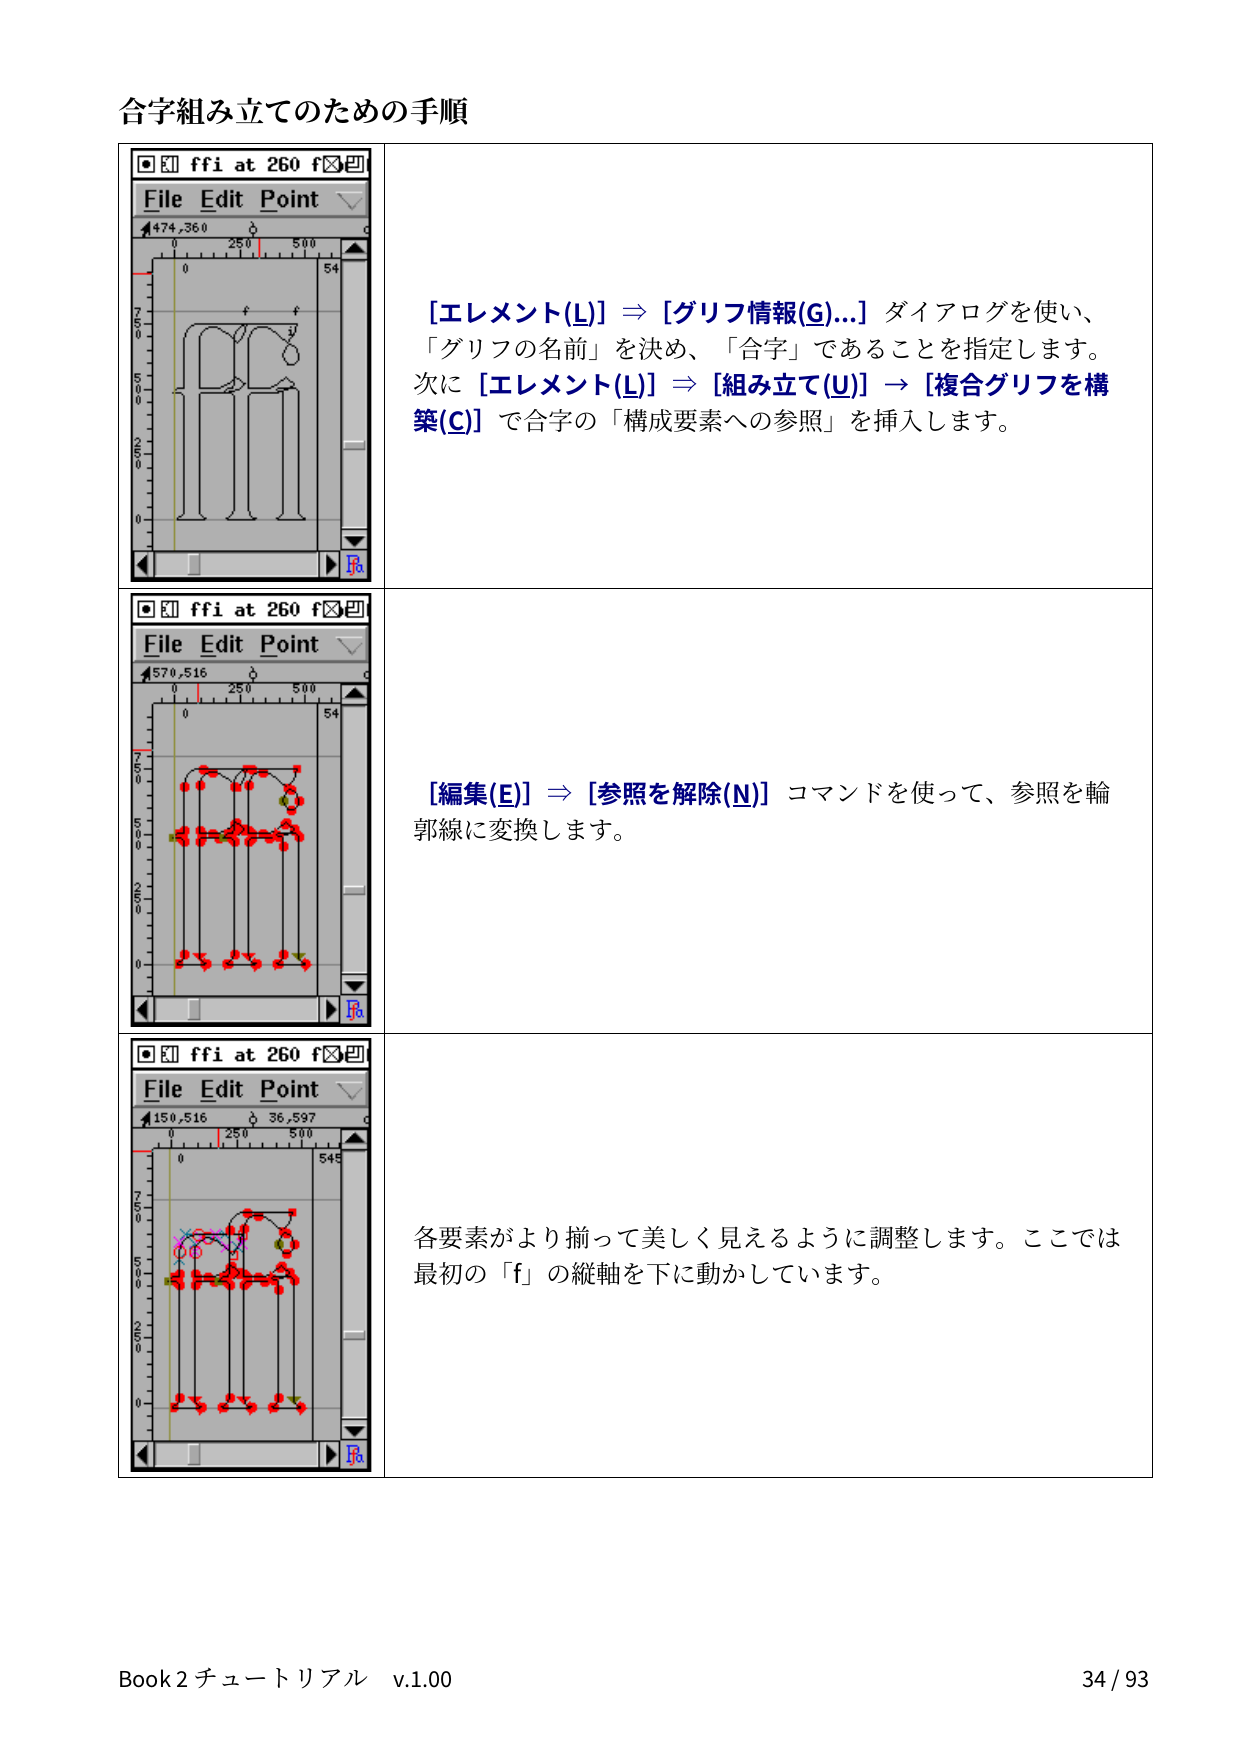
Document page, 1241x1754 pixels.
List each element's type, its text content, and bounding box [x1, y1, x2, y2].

table_cell 各要素がより揃って美しく見えるように調整します。ここでは最初の「f」の縦軸を下に動かしています。 [385, 1034, 1152, 1477]
subtitle 合字組み立てのための手順 [118, 88, 1152, 130]
table_cell ［編集(E)］⇒［参照を解除(N)］コマンドを使って、参照を輪郭線に変換します。 [385, 589, 1152, 1032]
picture [130, 593, 372, 1027]
table_cell [119, 589, 384, 1032]
table_cell [119, 1034, 384, 1477]
table_header [119, 144, 384, 588]
picture [130, 148, 372, 582]
picture [130, 1038, 372, 1472]
table_header ［エレメント(L)］⇒［グリフ情報(G)...］ダイアログを使い、「グリフの名前」を決め、「合字」であることを指定します。次に［エレメント(L)］⇒［組み立て(U)］→［複合グリフを構築(C)］で合字の「構成要素への参照」を挿入します。 [385, 144, 1152, 588]
